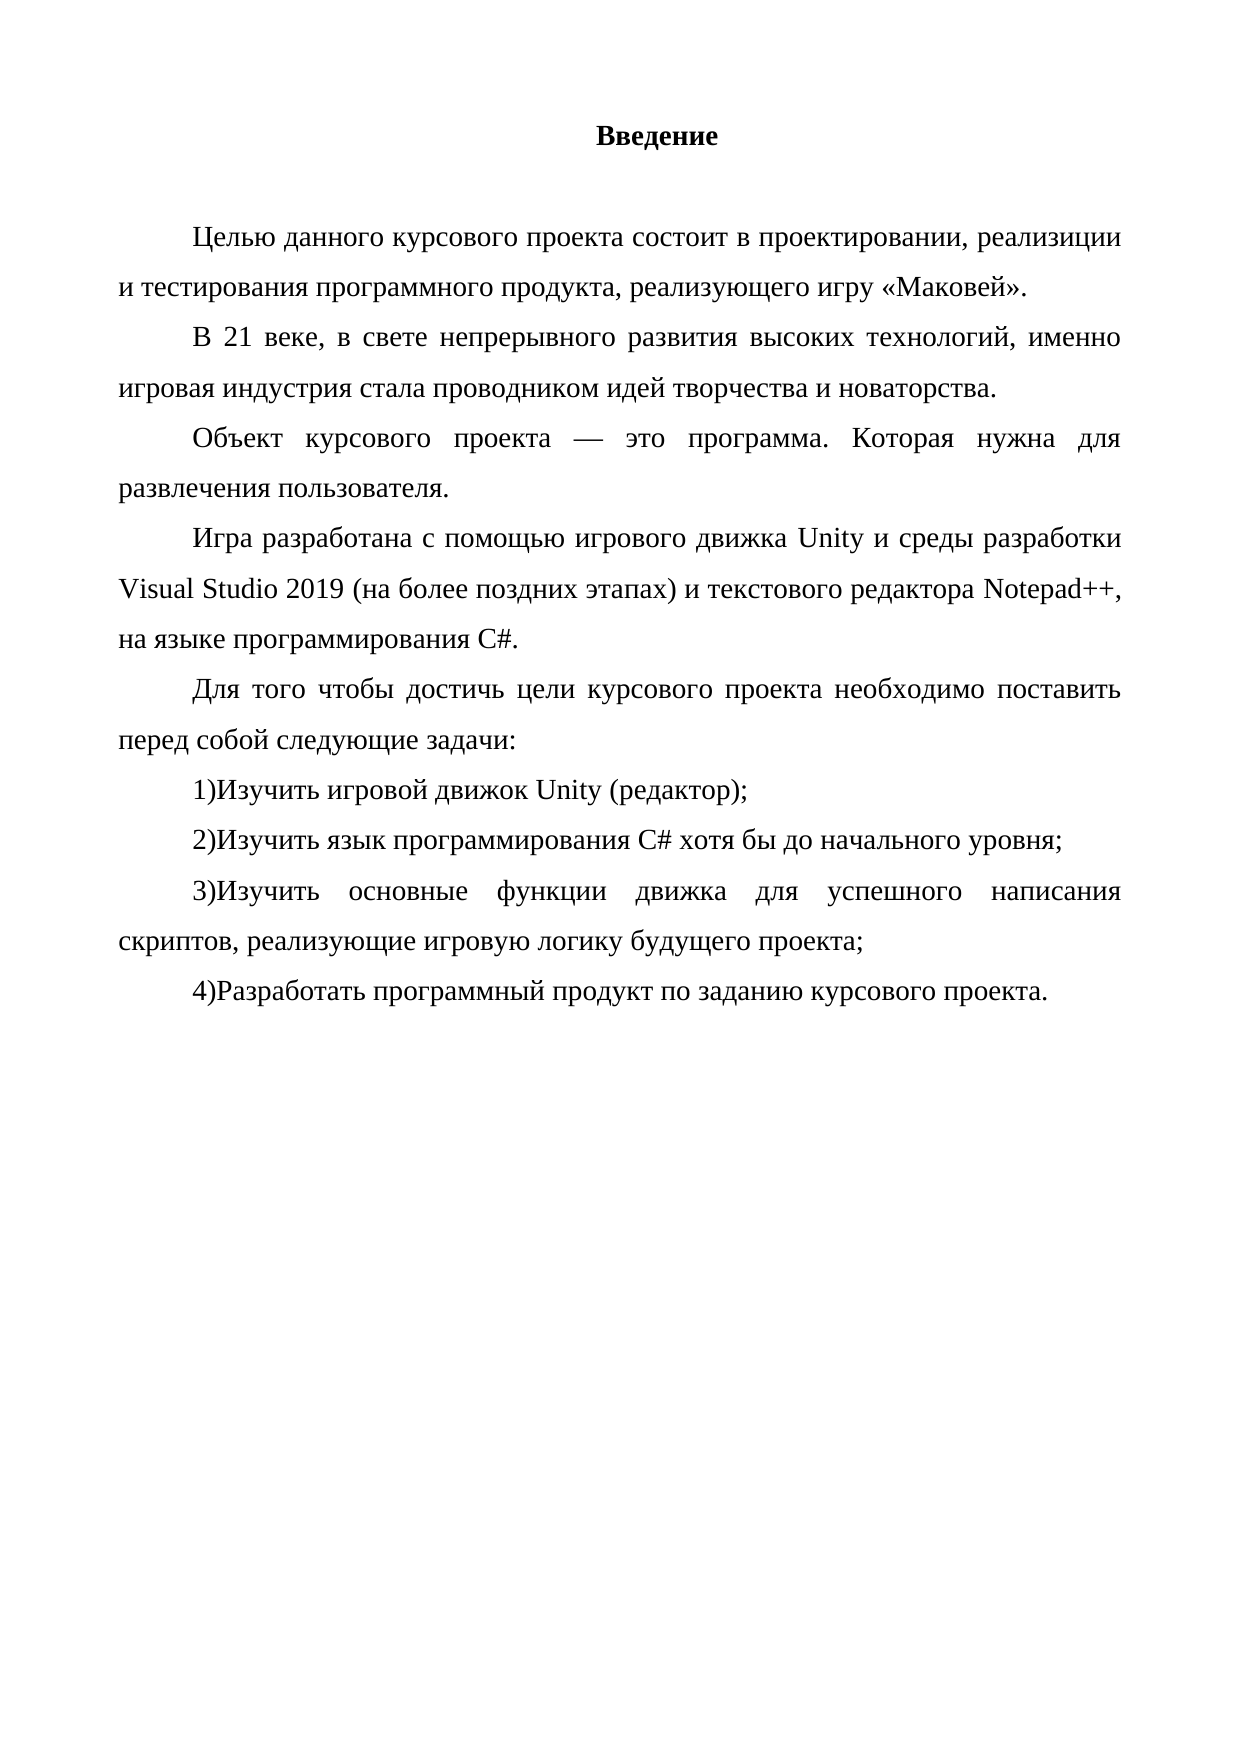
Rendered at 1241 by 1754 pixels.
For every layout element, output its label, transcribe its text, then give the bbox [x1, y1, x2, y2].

text 1)Изучить игровой движок Unity (редактор); [118, 772, 1122, 806]
text Объект курсового проекта — это программа. Которая нужна для развлечения пользователя. [118, 420, 1122, 504]
text Для того чтобы достичь цели курсового проекта необходимо поставить перед собой следующие задачи: [118, 672, 1122, 755]
text Введение [118, 118, 1122, 152]
text В 21 веке, в свете непрерывного развития высоких технологий, именно игровая индустрия стала проводником идей творчества и новаторства. [118, 319, 1122, 403]
text Целью данного курсового проекта состоит в проектировании, реализиции и тестирования программного продукта, реализующего игру «Маковей». [118, 219, 1122, 303]
text 2)Изучить язык программирования C# хотя бы до начального уровня; [118, 822, 1122, 856]
text 3)Изучить основные функции движка для успешного написания скриптов, реализующие игровую логику будущего проекта; [118, 873, 1122, 957]
text 4)Разработать программный продукт по заданию курсового проекта. [118, 973, 1122, 1007]
text Игра разработана с помощью игрового движка Unity и среды разработки Visual Studio 2019 (на более поздних этапах) и текстового редактора Notepad++, на языке программирования C#. [118, 521, 1122, 655]
